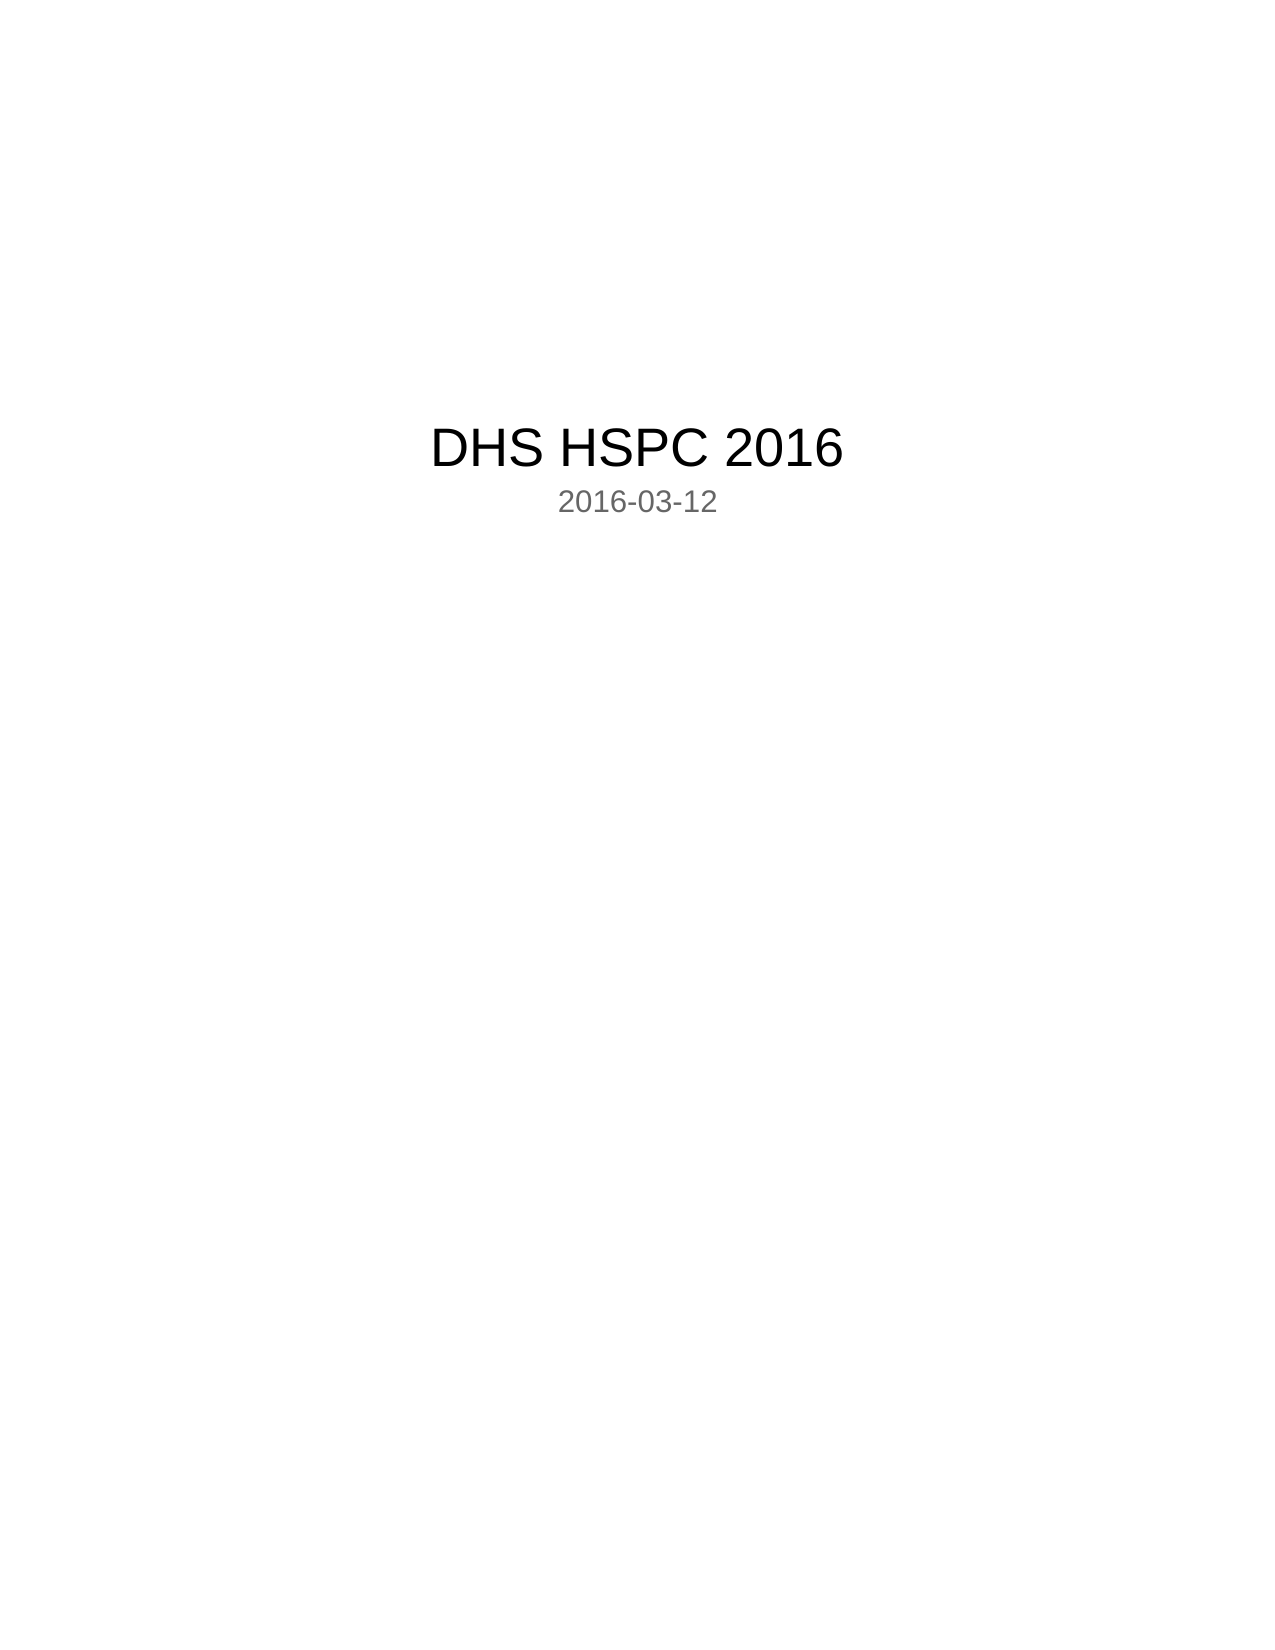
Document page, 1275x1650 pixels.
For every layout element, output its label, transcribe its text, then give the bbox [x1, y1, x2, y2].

title DHS HSPC 2016 [150, 417, 1125, 478]
subtitle 2016-03-12 [150, 484, 1125, 519]
